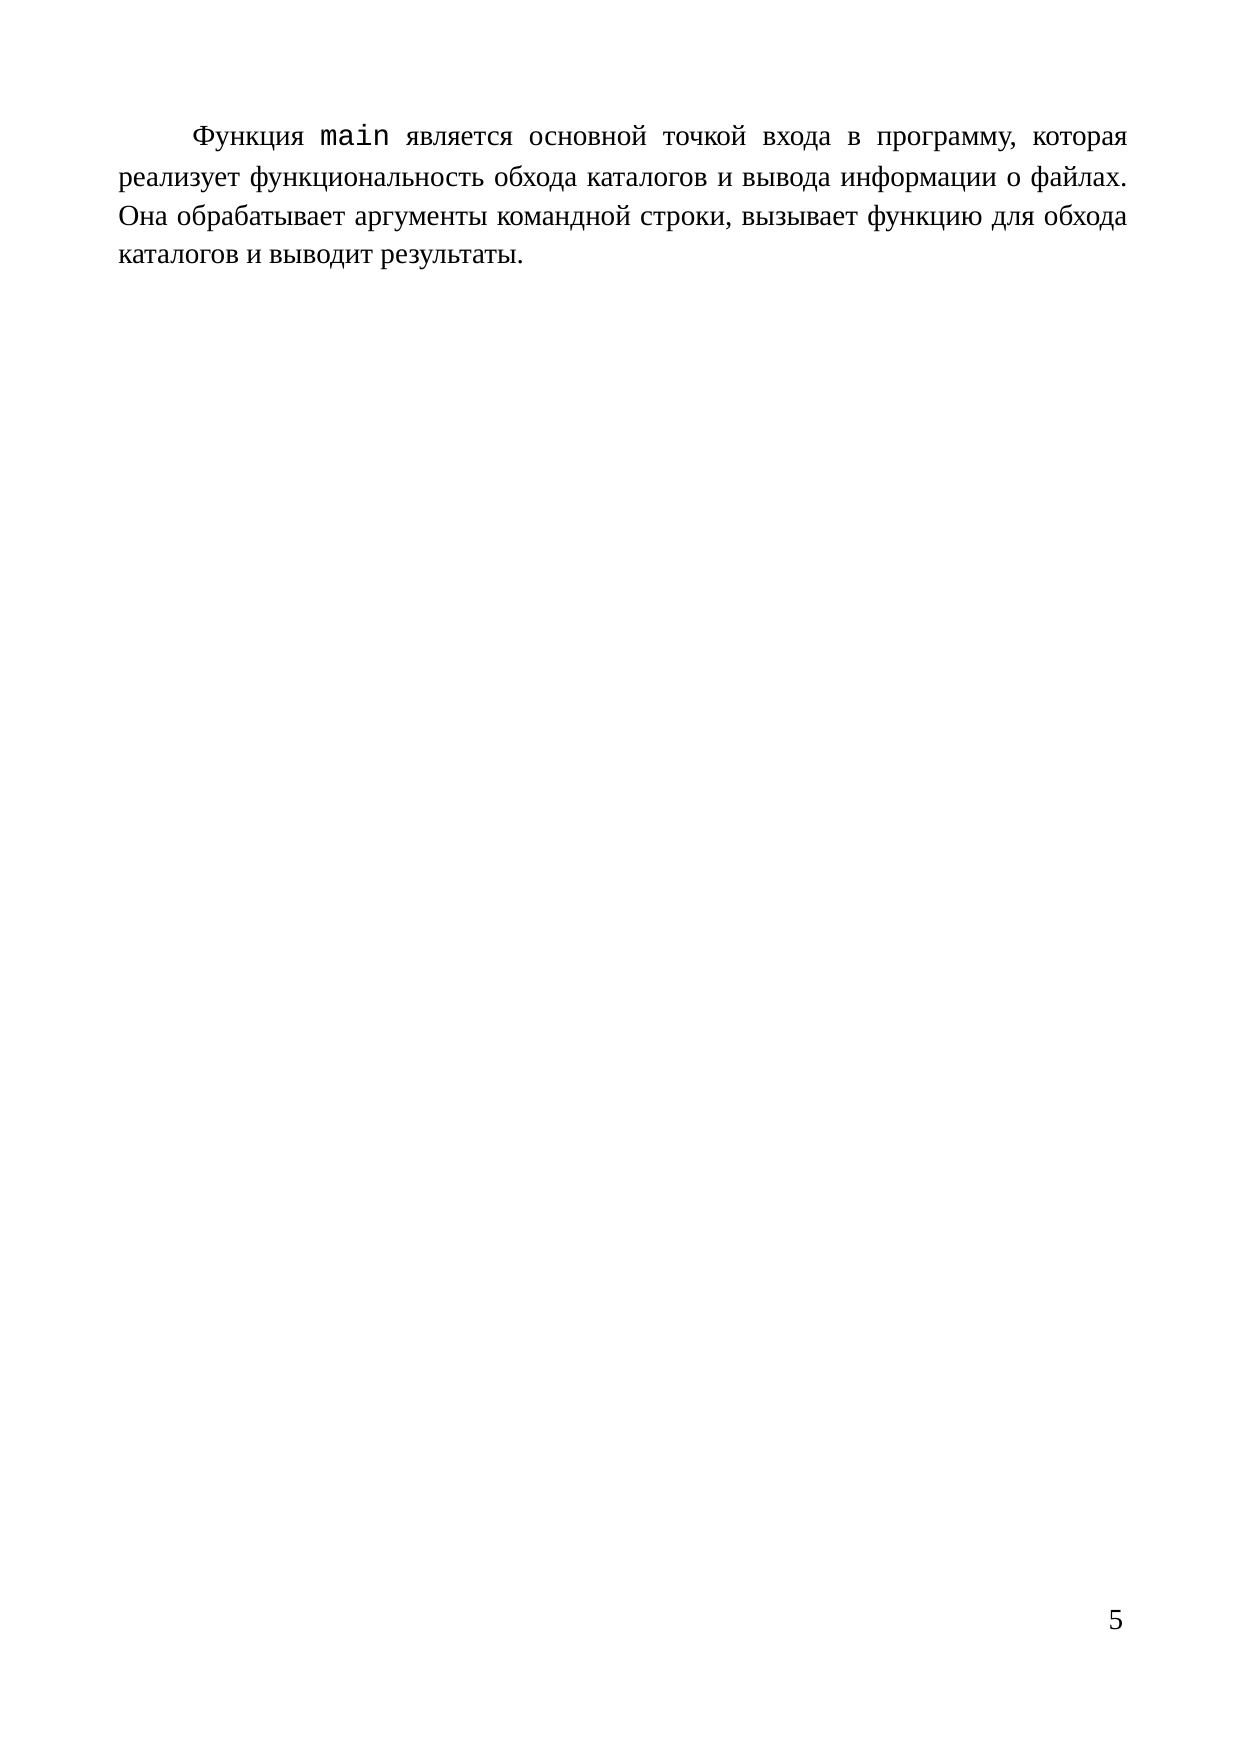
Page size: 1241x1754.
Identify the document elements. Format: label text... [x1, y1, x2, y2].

text Функция main является основной точкой входа в программу, которая реализует функциональность обхода каталогов и вывода информации о файлах. Она обрабатывает аргументы командной строки, вызывает функцию для обхода каталогов и выводит результаты. [118, 118, 1128, 270]
